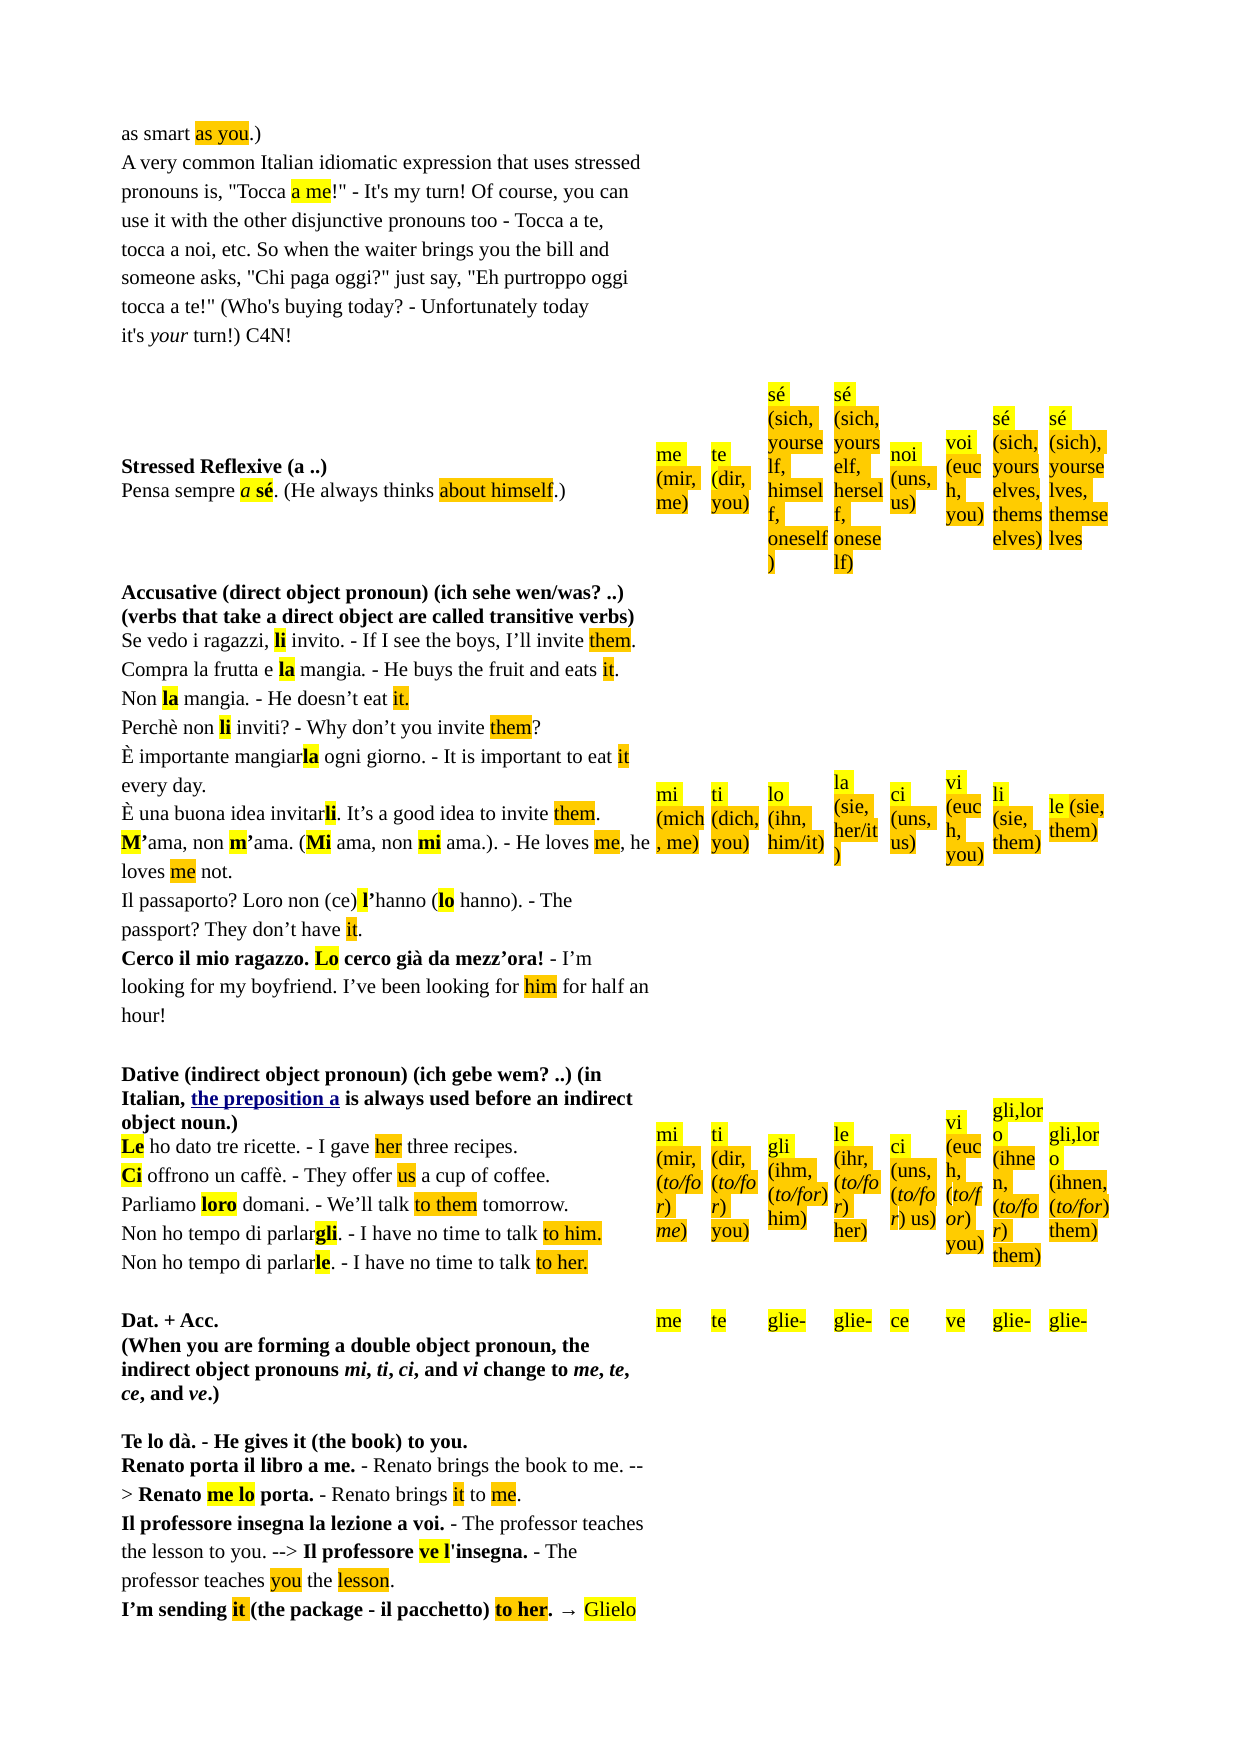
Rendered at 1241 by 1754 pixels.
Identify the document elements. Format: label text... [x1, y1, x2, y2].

table_cell [888, 118, 943, 379]
table_cell ve [943, 1306, 989, 1624]
table_cell glie- [831, 1306, 887, 1624]
table_cell as smart as you.) A very common Italian idiomatic expression that uses stressed pronouns is, "Tocca a me!" - It's my turn! Of course, you can use it with the other disjunctive pronouns too - Tocca a te, tocca a noi, etc. So when the waiter brings you the bill and someone asks, "Chi paga oggi?" just say, "Eh purtroppo oggi tocca a te!" (Who's buying today? - Unfortunately today it's your turn!) C4N! [118, 118, 653, 379]
table_cell Dative (indirect object pronoun) (ich gebe wem? ..) (in Italian, the preposition a is always used before an indirect object noun.) Le ho dato tre ricette. - I gave her three recipes. Ci offrono un caffè. - They offer us a cup of coffee. Parliamo loro domani. - We’ll talk to them tomorrow. Non ho tempo di parlargli. - I have no time to talk to him. Non ho tempo di parlarle. - I have no time to talk to her. [118, 1059, 653, 1306]
table_cell te (dir, you) [708, 379, 765, 577]
table_cell [653, 118, 708, 379]
table_cell gli,loro (ihnen, (to/for) them) [990, 1059, 1046, 1306]
table_cell le (sie, them) [1046, 577, 1112, 1059]
table_cell vi (euch, you) [943, 577, 989, 1059]
table_cell glie- [990, 1306, 1046, 1624]
table_cell li (sie, them) [990, 577, 1046, 1059]
table_cell Stressed Reflexive (a ..) Pensa sempre a sé. (He always thinks about himself.) [118, 379, 653, 577]
table_cell Accusative (direct object pronoun) (ich sehe wen/was? ..) (verbs that take a direct object are called transitive verbs) Se vedo i ragazzi, li invito. - If I see the boys, I’ll invite them. Compra la frutta e la mangia. - He buys the fruit and eats it. Non la mangia. - He doesn’t eat it. Perchè non li inviti? - Why don’t you invite them? È importante mangiarla ogni giorno. - It is important to eat it every day. È una buona idea invitarli. It’s a good idea to invite them. M’ama, non m’ama. (Mi ama, non mi ama.). - He loves me, he loves me not. Il passaporto? Loro non (ce) l’hanno (lo hanno). - The passport? They don’t have it. Cerco il mio ragazzo. Lo cerco già da mezz’ora! - I’m looking for my boyfriend. I’ve been looking for him for half an hour! [118, 577, 653, 1059]
table_cell ce [888, 1306, 943, 1624]
table_cell me [653, 1306, 708, 1624]
table_cell me (mir, me) [653, 379, 708, 577]
table_cell sé (sich, yourself, himself, oneself) [765, 379, 831, 577]
table_cell sé (sich, yourselves, themselves) [990, 379, 1046, 577]
table_cell [943, 118, 989, 379]
table_cell ti (dir, (to/for) you) [708, 1059, 765, 1306]
table_cell vi (euch, (to/for) you) [943, 1059, 989, 1306]
table_cell [1046, 118, 1112, 379]
table_cell glie- [765, 1306, 831, 1624]
table_cell [831, 118, 887, 379]
table_cell voi (euch, you) [943, 379, 989, 577]
table_cell mi (mir, (to/for) me) [653, 1059, 708, 1306]
table_cell lo (ihn, him/it) [765, 577, 831, 1059]
table_cell noi (uns, us) [888, 379, 943, 577]
table_cell gli (ihm, (to/for) him) [765, 1059, 831, 1306]
table_cell ci (uns, us) [888, 577, 943, 1059]
table_cell le (ihr, (to/for) her) [831, 1059, 887, 1306]
table_cell sé (sich, yourself, herself, oneself) [831, 379, 887, 577]
table_cell Dat. + Acc. (When you are forming a double object pronoun, the indirect object pronouns mi, ti, ci, and vi change to me, te, ce, and ve.) Te lo dà. - He gives it (the book) to you. Renato porta il libro a me. - Renato brings the book to me. --> Renato me lo porta. - Renato brings it to me. Il professore insegna la lezione a voi. - The professor teaches the lesson to you. --> Il professore ve l'insegna. - The professor teaches you the lesson. I’m sending it (the package - il pacchetto) to her. → Glielo [118, 1306, 653, 1624]
table_cell ti (dich, you) [708, 577, 765, 1059]
table_cell mi (mich, me) [653, 577, 708, 1059]
table_cell sé (sich), yourselves, themselves [1046, 379, 1112, 577]
table_cell la (sie, her/it) [831, 577, 887, 1059]
table_cell ci (uns, (to/for) us) [888, 1059, 943, 1306]
table_cell [765, 118, 831, 379]
table_cell [708, 118, 765, 379]
table_cell te [708, 1306, 765, 1624]
table_cell [990, 118, 1046, 379]
table_cell glie- [1046, 1306, 1112, 1624]
table_cell gli,loro (ihnen, (to/for) them) [1046, 1059, 1112, 1306]
